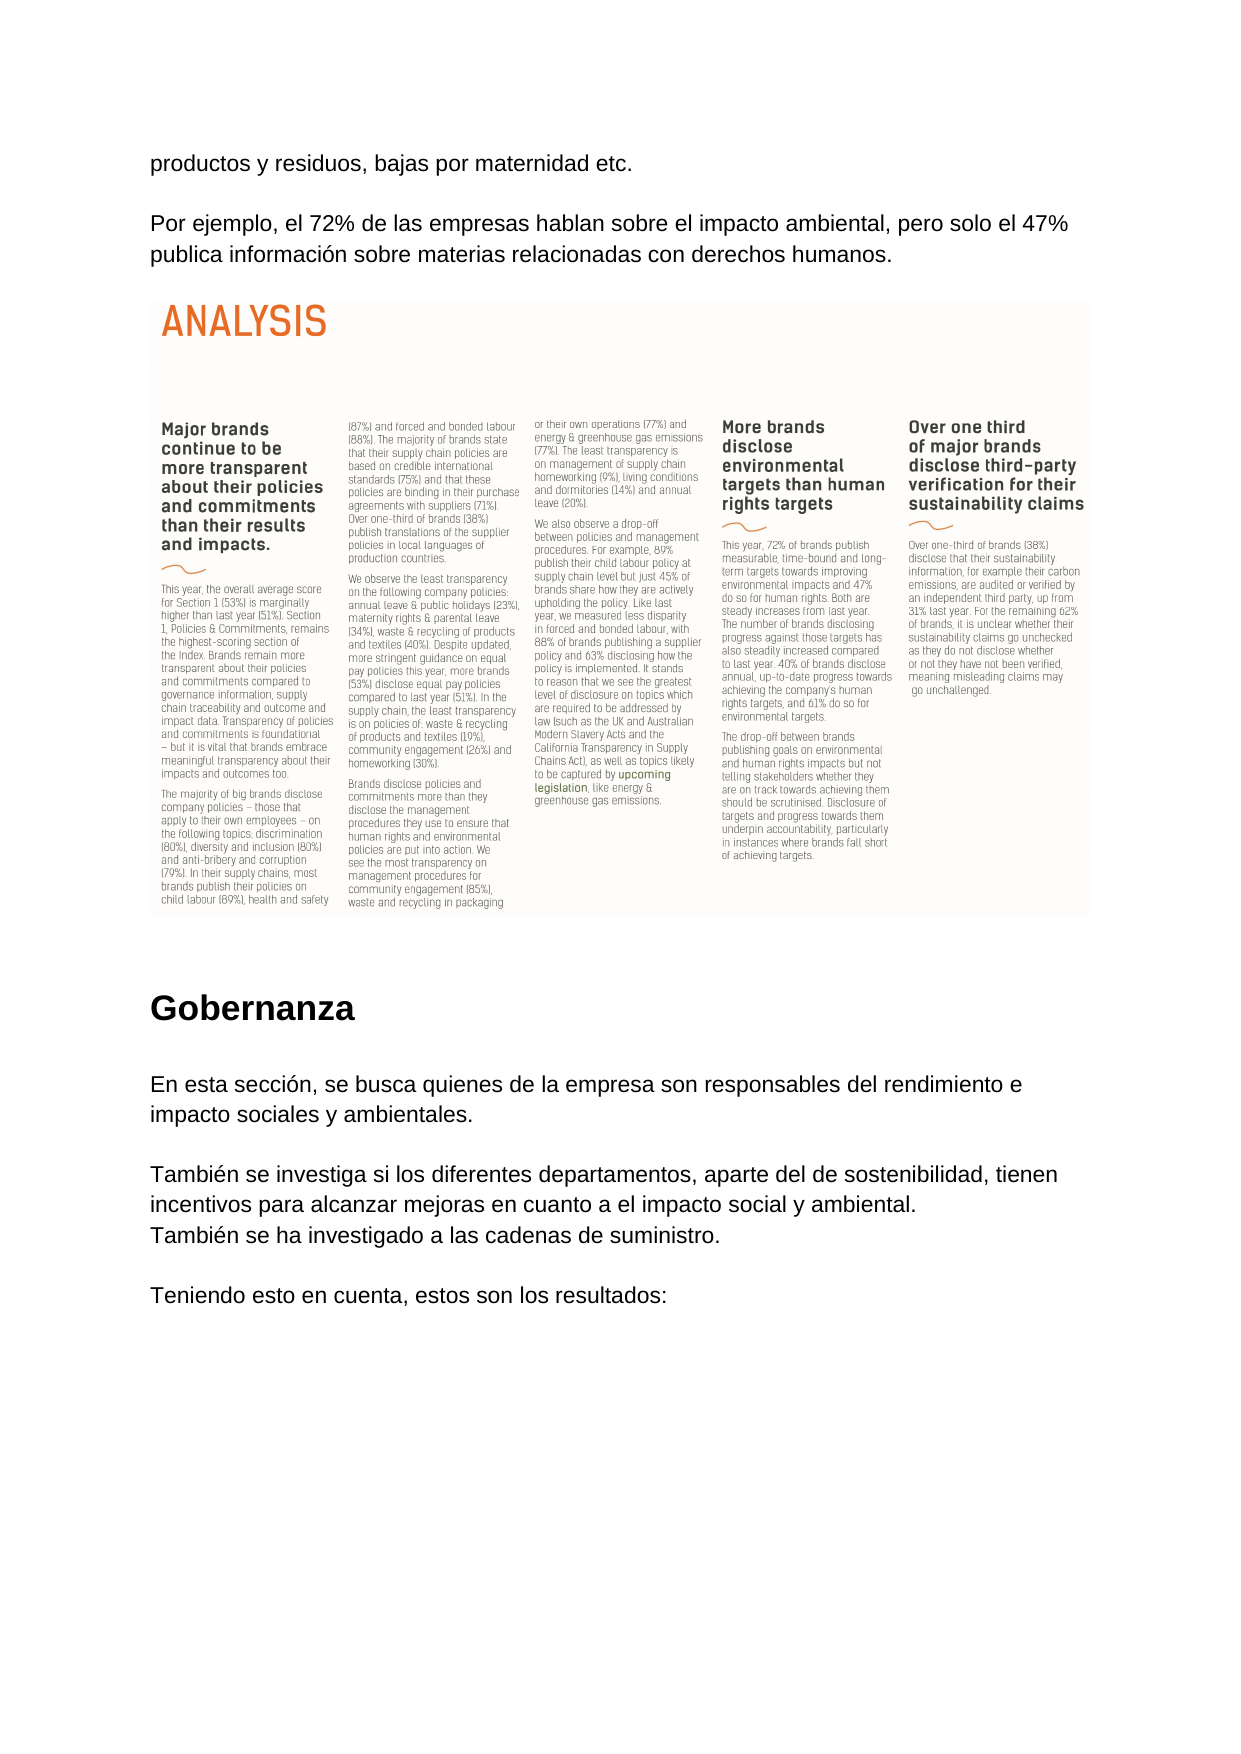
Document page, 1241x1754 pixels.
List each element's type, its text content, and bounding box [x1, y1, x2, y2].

text En esta sección, se busca quienes de la empresa son responsables del rendimiento e impacto sociales y ambientales. [150, 1071, 1090, 1127]
picture [150, 301, 1091, 916]
text También se investiga si los diferentes departamentos, aparte del de sostenibilidad, tienen incentivos para alcanzar mejoras en cuanto a el impacto social y ambiental. [150, 1161, 1090, 1218]
text productos y residuos, bajas por maternidad etc. [150, 150, 1090, 176]
text Por ejemplo, el 72% de las empresas hablan sobre el impacto ambiental, pero solo el 47% publica información sobre materias relacionadas con derechos humanos. [150, 210, 1090, 267]
text También se ha investigado a las cadenas de suministro. [150, 1222, 1090, 1248]
subtitle Gobernanza [150, 987, 1090, 1028]
text Teniendo esto en cuenta, estos son los resultados: [150, 1282, 1090, 1308]
